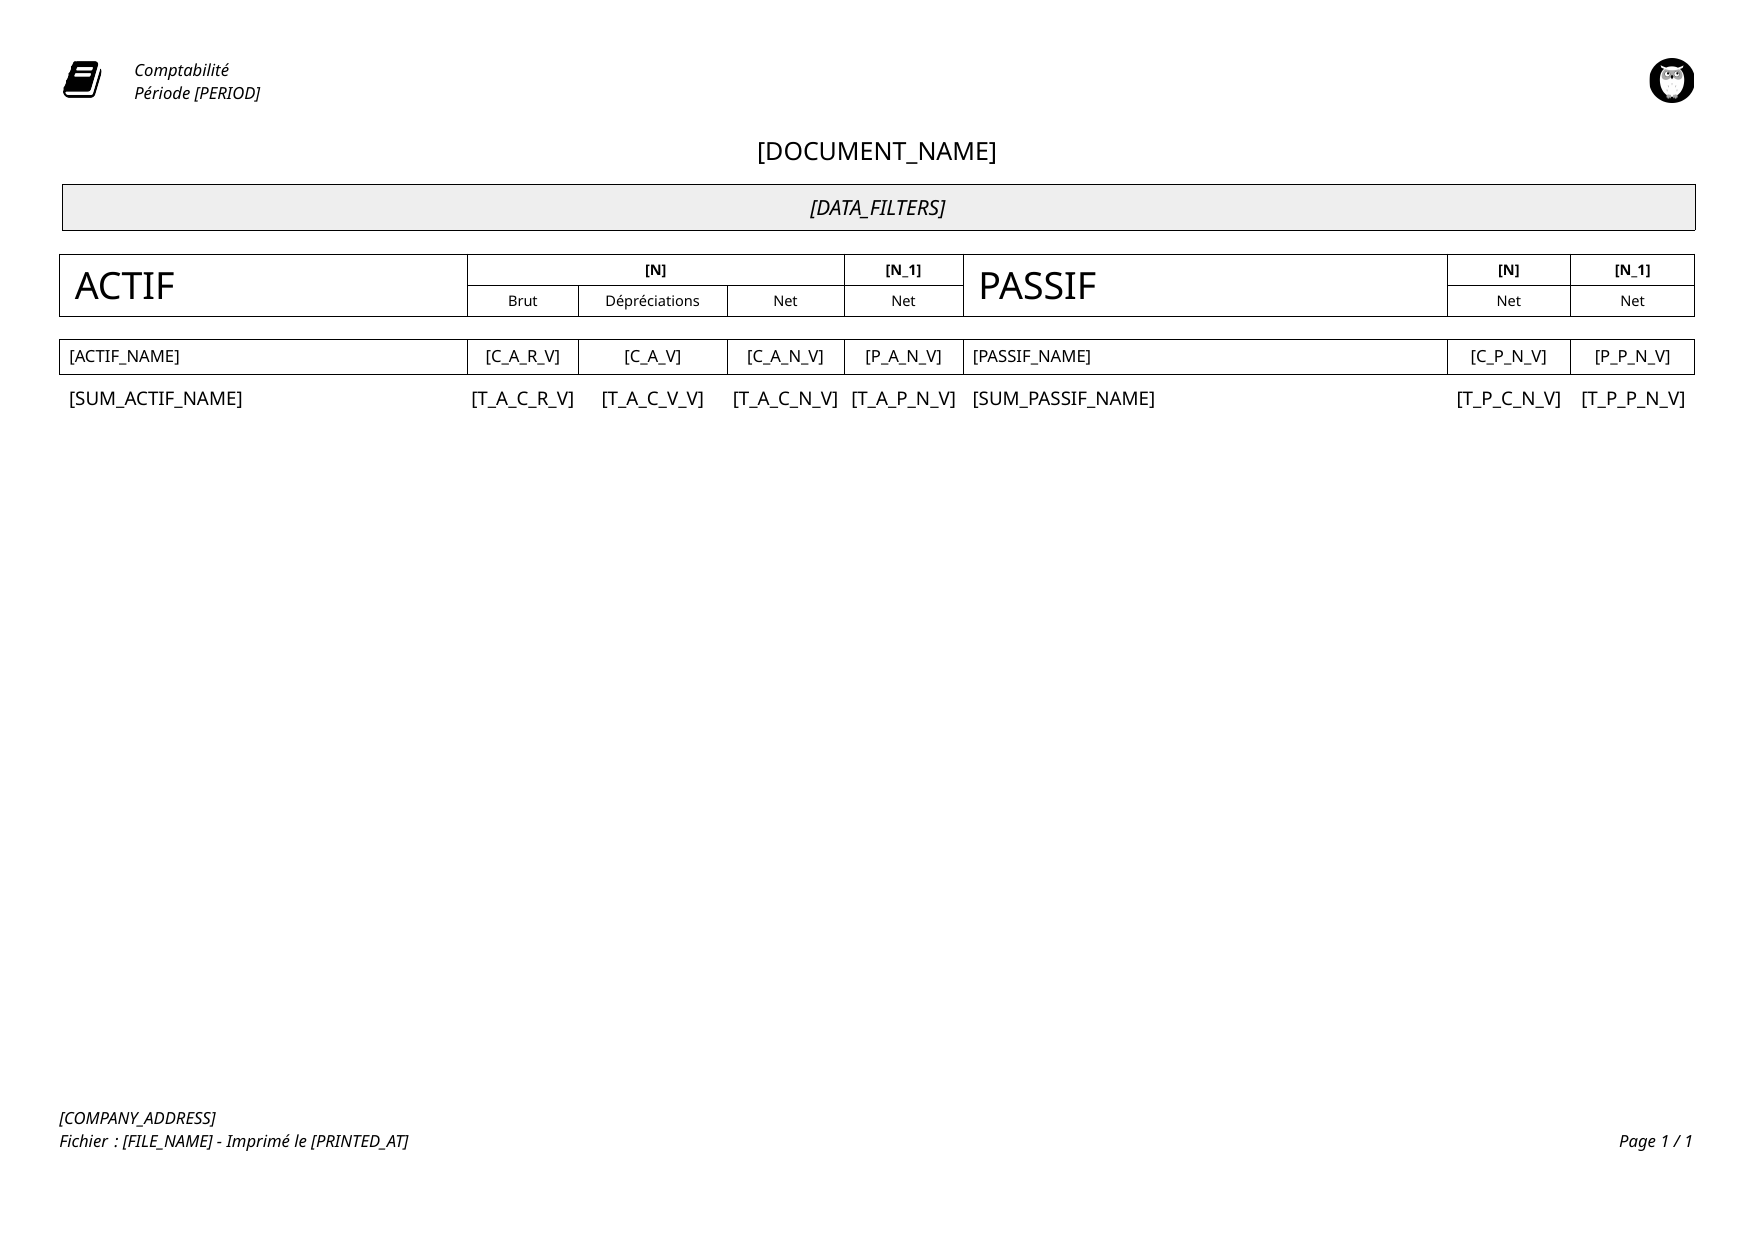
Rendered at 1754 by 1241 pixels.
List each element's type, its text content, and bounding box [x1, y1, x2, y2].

table_header [P_P_N_V] [1571, 340, 1694, 373]
picture [1649, 58, 1694, 103]
table_header [PASSIF_NAME] [964, 340, 1447, 373]
table_header [T_A_P_N_V] [844, 385, 963, 411]
table_cell Net [728, 286, 844, 316]
table_header [C_A_V] [579, 340, 727, 373]
table_header [N_1] [1571, 255, 1694, 285]
table_cell Net [1448, 286, 1570, 316]
table_cell Net [1571, 286, 1694, 316]
table_header [SUM_PASSIF_NAME] [963, 385, 1447, 411]
table_cell Dépréciations [579, 286, 727, 316]
table_header [SUM_ACTIF_NAME] [59, 385, 467, 411]
table_header [N] [468, 255, 844, 285]
text [DOCUMENT_NAME] [59, 134, 1695, 168]
table_header [T_A_C_V_V] [578, 385, 727, 411]
table_header PASSIF [964, 255, 1447, 316]
table_cell Brut [468, 286, 578, 316]
table_header [T_P_C_N_V] [1447, 385, 1571, 411]
table_header [T_P_P_N_V] [1571, 385, 1695, 411]
table_header [N_1] [845, 255, 963, 285]
text [DATA_FILTERS] [71, 193, 1686, 221]
table_header [C_P_N_V] [1448, 340, 1570, 373]
table_header [C_A_N_V] [728, 340, 844, 373]
table_header [P_A_N_V] [845, 340, 963, 373]
table_header [N] [1448, 255, 1570, 285]
table_header [T_A_C_N_V] [727, 385, 844, 411]
table_header [T_A_C_R_V] [467, 385, 578, 411]
table_header [ACTIF_NAME] [60, 340, 467, 373]
table_cell Net [845, 286, 963, 316]
table_header [C_A_R_V] [468, 340, 578, 373]
table_header ACTIF [60, 255, 467, 316]
picture [63, 58, 102, 101]
